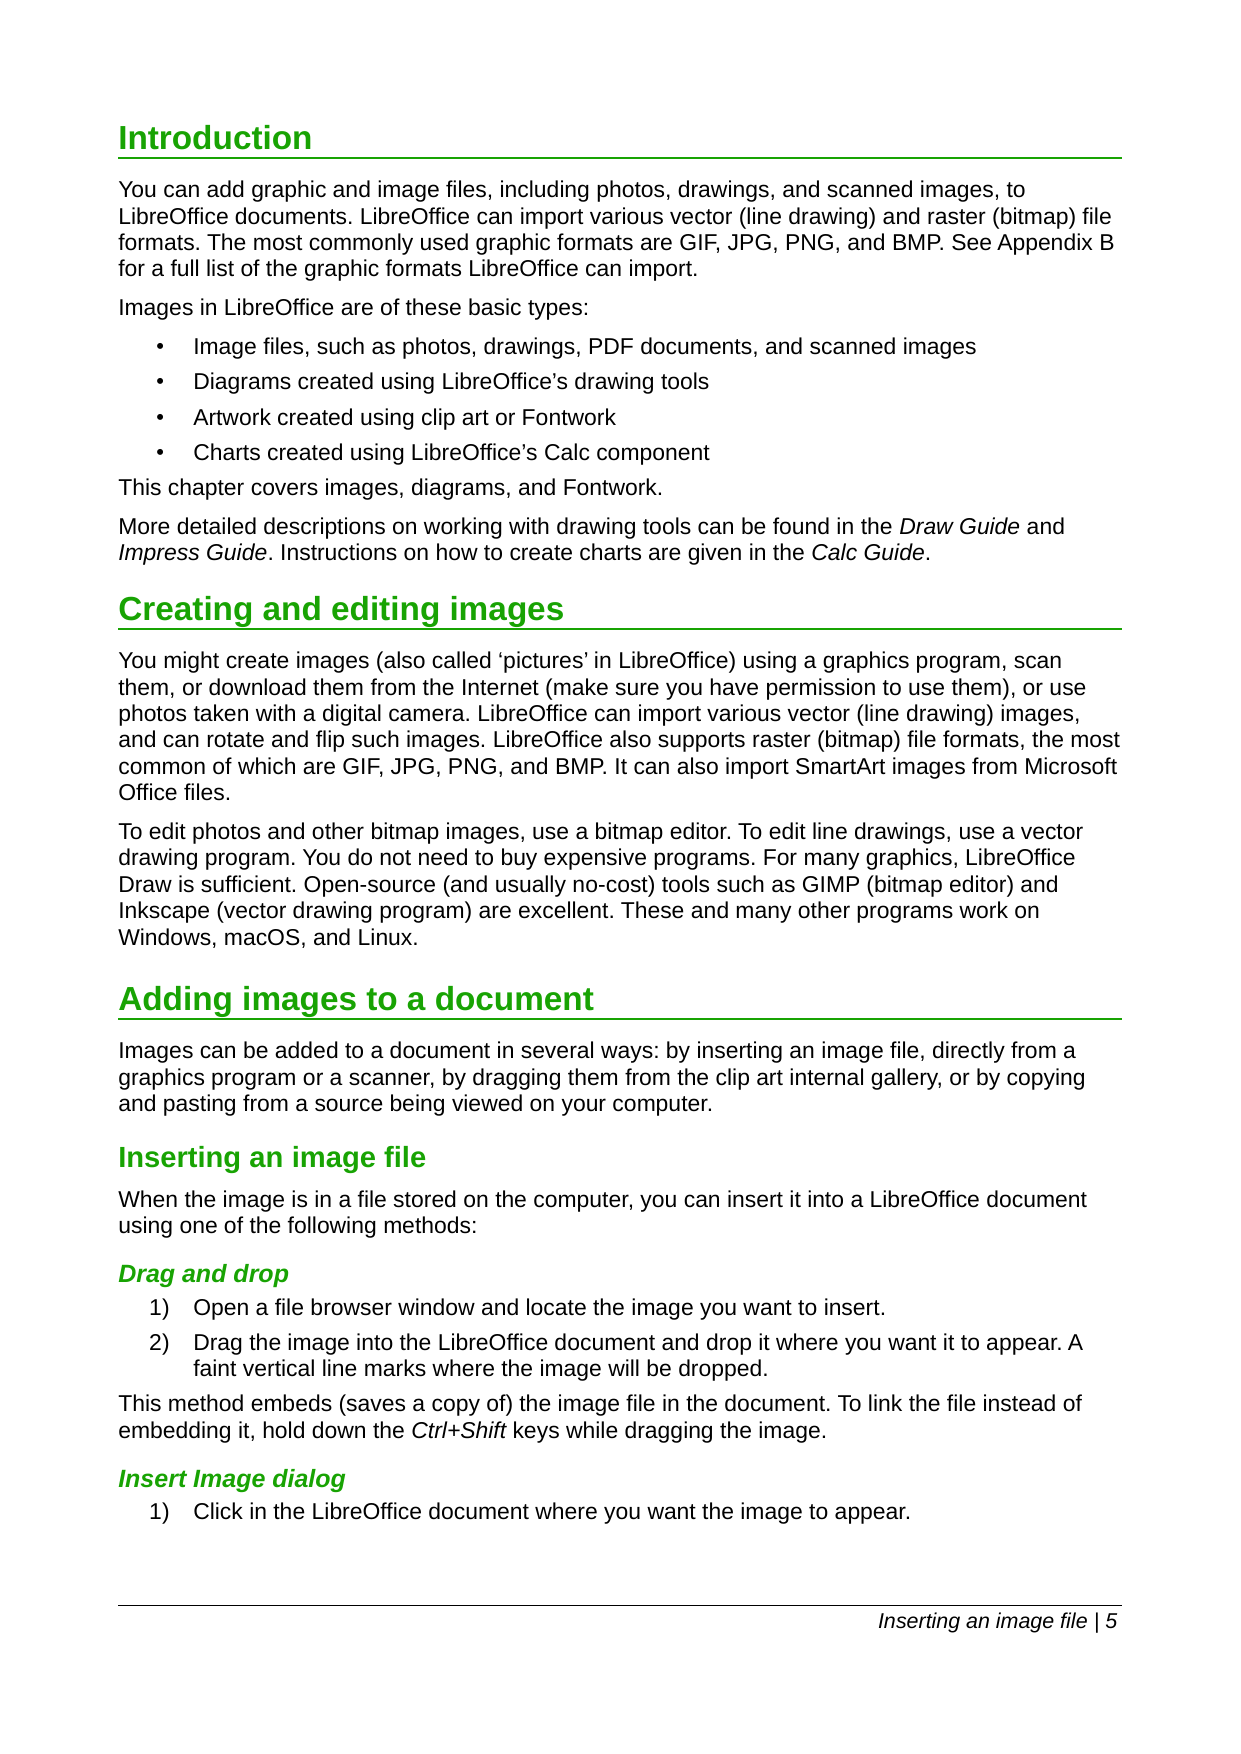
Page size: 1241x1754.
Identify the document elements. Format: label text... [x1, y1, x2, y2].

text You might create images (also called ‘pictures’ in LibreOffice) using a graphics program, scan them, or download them from the Internet (make sure you have permission to use them), or use photos taken with a digital camera. LibreOffice can import various vector (line drawing) images, and can rotate and flip such images. LibreOffice also supports raster (bitmap) file formats, the most common of which are GIF, JPG, PNG, and BMP. It can also import SmartArt images from Microsoft Office files. [118, 647, 1122, 806]
text This method embeds (saves a copy of) the image file in the document. To link the file instead of embedding it, hold down the Ctrl+Shift keys while dragging the image. [118, 1390, 1122, 1443]
subtitle Introduction [118, 118, 1122, 157]
text You can add graphic and image files, including photos, drawings, and scanned images, to LibreOffice documents. LibreOffice can import various vector (line drawing) and raster (bitmap) file formats. The most commonly used graphic formats are GIF, JPG, PNG, and BMP. See Appendix B for a full list of the graphic formats LibreOffice can import. [118, 176, 1122, 282]
list Artwork created using clip art or Fontwork [156, 403, 1122, 430]
list Drag the image into the LibreOffice document and drop it where you want it to appear. A faint vertical line marks where the image will be dropped. [169, 1329, 1122, 1381]
subtitle Adding images to a document [118, 979, 1122, 1018]
list Charts created using LibreOffice’s Calc component [156, 439, 1122, 465]
list Images in LibreOffice are of these basic types: [118, 294, 1122, 321]
subtitle Insert Image dialog [118, 1464, 1122, 1492]
list Diagrams created using LibreOffice’s drawing tools [156, 368, 1122, 395]
text Images can be added to a document in several ways: by inserting an image file, directly from a graphics program or a scanner, by dragging them from the clip art internal gallery, or by copying and pasting from a source being viewed on your computer. [118, 1037, 1122, 1117]
text When the image is in a file stored on the computer, you can insert it into a LibreOffice document using one of the following methods: [118, 1186, 1122, 1238]
text This chapter covers images, diagrams, and Fontwork. [118, 474, 1122, 500]
subtitle Inserting an image file [118, 1140, 1122, 1174]
list Open a file browser window and locate the image you want to insert. [169, 1293, 1122, 1320]
subtitle Creating and editing images [118, 589, 1122, 628]
subtitle Drag and drop [118, 1259, 1122, 1288]
text To edit photos and other bitmap images, use a bitmap editor. To edit line drawings, use a vector drawing program. You do not need to buy expensive programs. For many graphics, LibreOffice Draw is sufficient. Open-source (and usually no‑cost) tools such as GIMP (bitmap editor) and Inkscape (vector drawing program) are excellent. These and many other programs work on Windows, macOS, and Linux. [118, 818, 1122, 950]
text More detailed descriptions on working with drawing tools can be found in the Draw Guide and Impress Guide. Instructions on how to create charts are given in the Calc Guide. [118, 513, 1122, 566]
list Click in the LibreOffice document where you want the image to appear. [169, 1498, 1122, 1525]
list Image files, such as photos, drawings, PDF documents, and scanned images [156, 333, 1122, 359]
